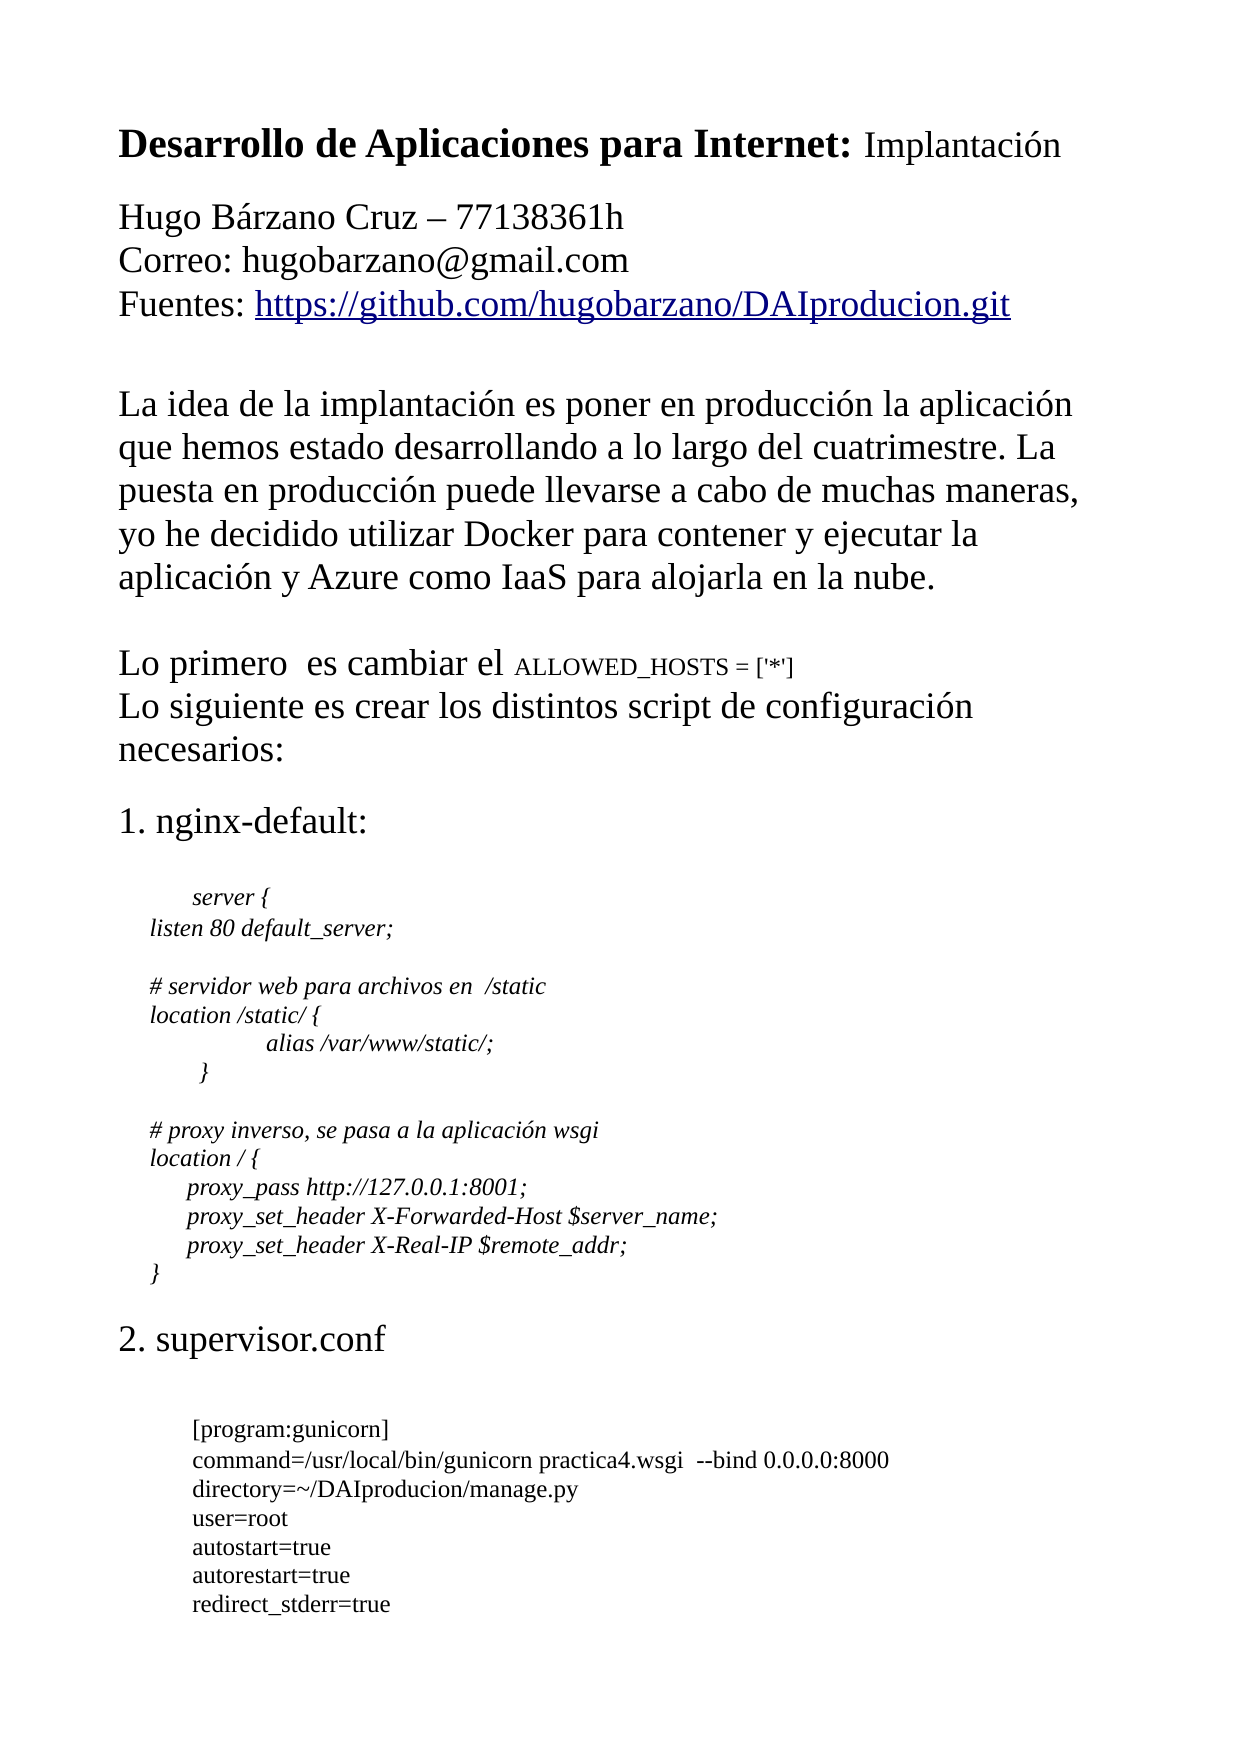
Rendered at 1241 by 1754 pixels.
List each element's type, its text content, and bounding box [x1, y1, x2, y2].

text server { [118, 870, 1122, 913]
text autorestart=true [118, 1560, 1122, 1589]
text Correo: hugobarzano@gmail.com [118, 238, 1122, 281]
text Lo siguiente es crear los distintos script de configuración necesarios: [118, 683, 1122, 770]
text } [118, 1057, 1122, 1086]
text location /static/ { [118, 1000, 1122, 1028]
text proxy_set_header X-Real-IP $remote_addr; [118, 1230, 1122, 1258]
text [program:gunicorn] [118, 1402, 1122, 1445]
text redirect_stderr=true [118, 1589, 1122, 1618]
text 1. nginx-default: [118, 798, 1122, 842]
text } [118, 1258, 1122, 1287]
text 2. supervisor.conf [118, 1316, 1122, 1359]
text proxy_set_header X-Forwarded-Host $server_name; [118, 1201, 1122, 1230]
text user=root [118, 1503, 1122, 1532]
text Desarrollo de Aplicaciones para Internet: Implantación [118, 118, 1122, 166]
text listen 80 default_server; [118, 913, 1122, 942]
text autostart=true [118, 1532, 1122, 1560]
text alias /var/www/static/; [118, 1028, 1122, 1057]
text command=/usr/local/bin/gunicorn practica4.wsgi --bind 0.0.0.0:8000 [118, 1445, 1122, 1474]
text La idea de la implantación es poner en producción la aplicación que hemos estado desarrollando a lo largo del cuatrimestre. La puesta en producción puede llevarse a cabo de muchas maneras, yo he decidido utilizar Docker para contener y ejecutar la aplicación y Azure como IaaS para alojarla en la nube. [118, 382, 1122, 597]
text Hugo Bárzano Cruz – 77138361h [118, 195, 1122, 238]
text # proxy inverso, se pasa a la aplicación wsgi [118, 1115, 1122, 1143]
text Lo primero es cambiar el ALLOWED_HOSTS = ['*'] [118, 640, 1122, 683]
text directory=~/DAIproducion/manage.py [118, 1474, 1122, 1503]
text Fuentes: https://github.com/hugobarzano/DAIproducion.git [118, 281, 1122, 324]
text proxy_pass http://127.0.0.1:8001; [118, 1172, 1122, 1201]
text location / { [118, 1143, 1122, 1172]
text # servidor web para archivos en /static [118, 971, 1122, 1000]
